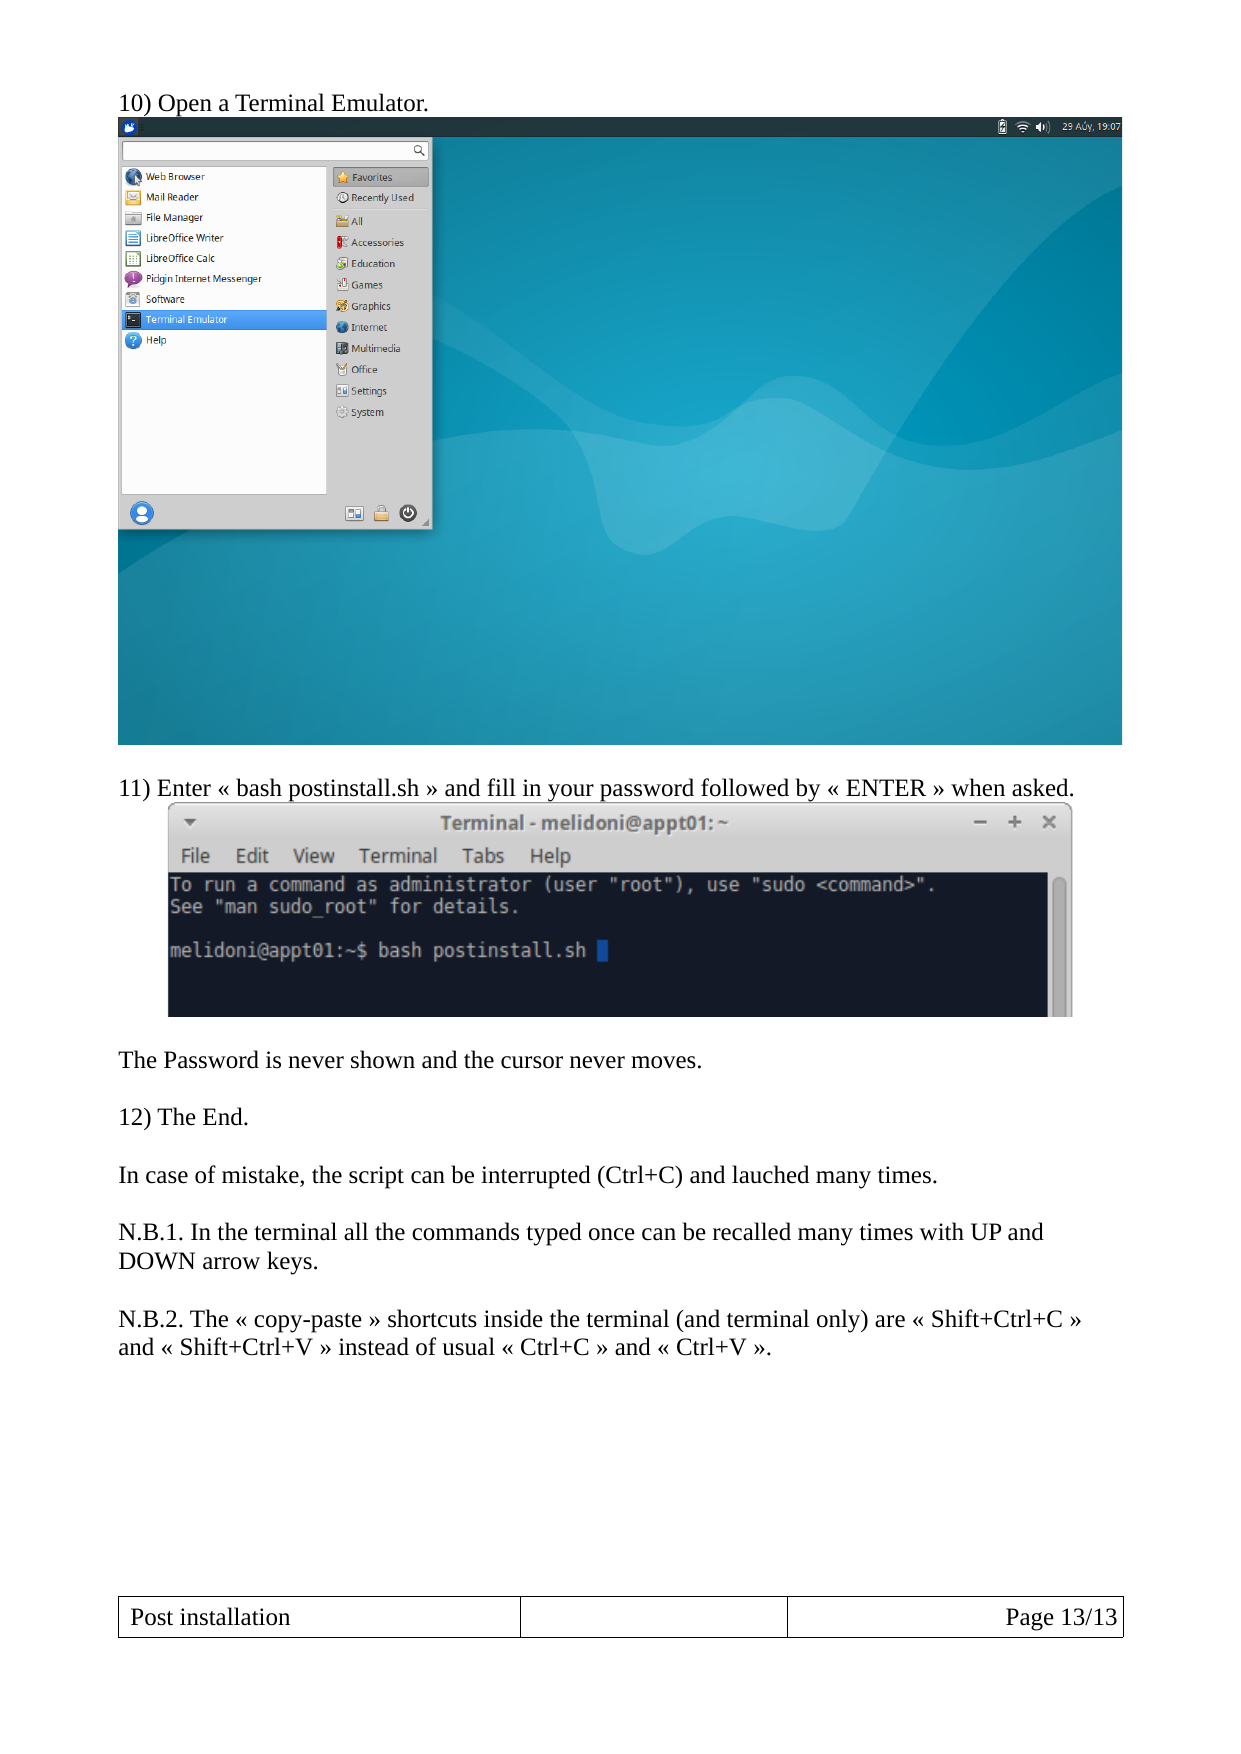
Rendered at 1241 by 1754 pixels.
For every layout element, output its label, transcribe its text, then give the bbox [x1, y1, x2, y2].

text 10) Open a Terminal Emulator. [118, 88, 1122, 117]
text 12) The End. [118, 1102, 1122, 1131]
text N.B.2. The « copy-paste » shortcuts inside the terminal (and terminal only) are « Shift+Ctrl+C » and « Shift+Ctrl+V » instead of usual « Ctrl+C » and « Ctrl+V ». [118, 1304, 1122, 1361]
text 11) Enter « bash postinstall.sh » and fill in your password followed by « ENTER » when asked. [118, 773, 1122, 802]
text N.B.1. In the terminal all the commands typed once can be recalled many times with UP and DOWN arrow keys. [118, 1217, 1122, 1275]
text In case of mistake, the script can be interrupted (Ctrl+C) and lauched many times. [118, 1160, 1122, 1189]
picture [118, 117, 1123, 745]
picture [167, 802, 1073, 1017]
text The Password is never shown and the cursor never moves. [118, 1045, 1122, 1074]
